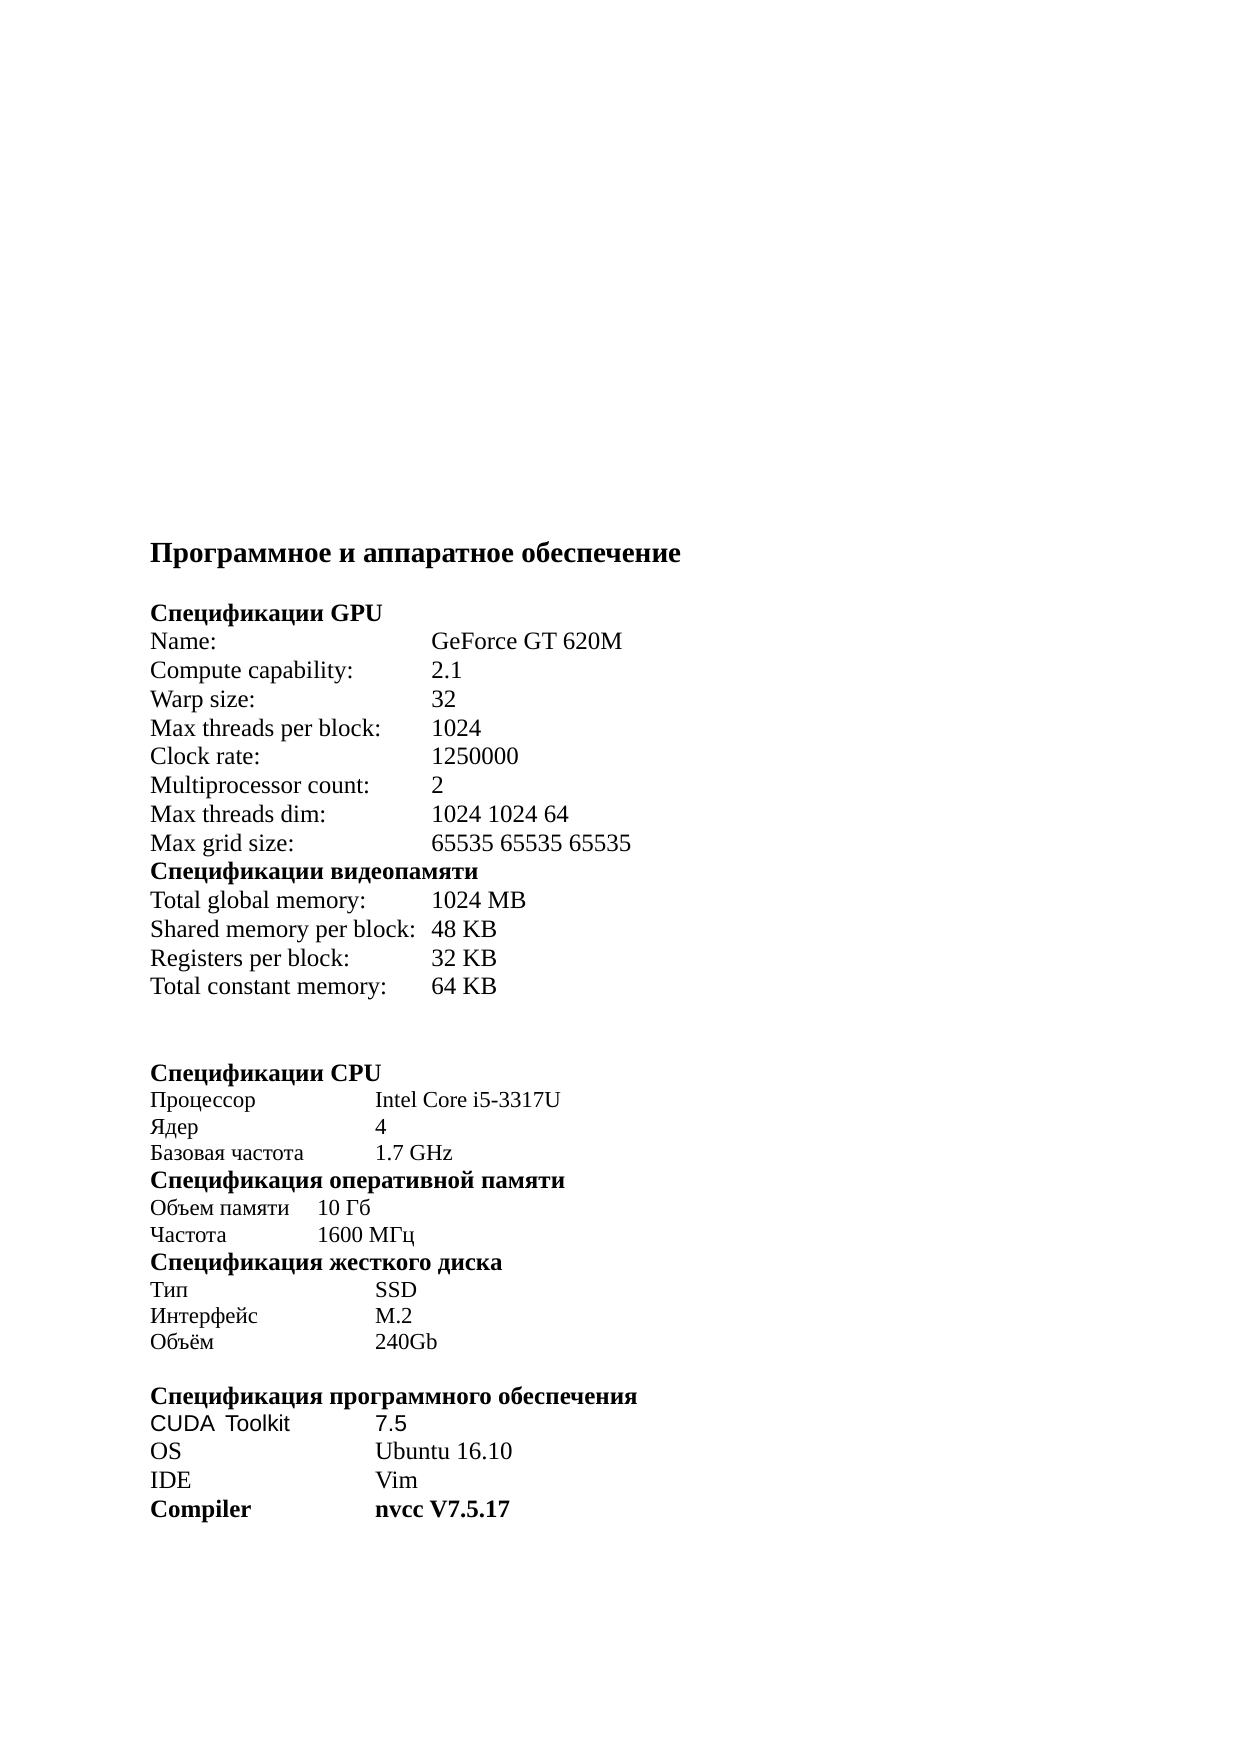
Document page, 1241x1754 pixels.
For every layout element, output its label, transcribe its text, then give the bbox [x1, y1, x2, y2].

text Спецификация программного обеспечения [150, 1381, 1090, 1410]
text Shared memory per block: 48 KB [150, 914, 1090, 943]
text CUDA Toolkit 7.5 [150, 1410, 1090, 1436]
text Интерфейс M.2 [150, 1302, 1090, 1328]
text IDE Vim [150, 1465, 1090, 1494]
text Total constant memory: 64 KB [150, 971, 1090, 1000]
text Объём 240Gb [150, 1328, 1090, 1355]
text Тип SSD [150, 1276, 1090, 1302]
text Total global memory: 1024 MB [150, 885, 1090, 914]
text Compiler nvcc V7.5.17 [150, 1494, 1090, 1553]
text Частота 1600 МГц [150, 1221, 1090, 1247]
text Спецификация оперативной памяти Объем памяти 10 Гб [150, 1166, 1090, 1221]
text Ядер 4 [150, 1113, 1090, 1139]
text Спецификации GPU [150, 598, 1090, 626]
text Name: GeForce GT 620M [150, 626, 1090, 655]
text Max threads per block: 1024 [150, 713, 1090, 741]
text Compute capability: 2.1 [150, 655, 1090, 684]
text Registers per block: 32 KB [150, 943, 1090, 971]
text OS Ubuntu 16.10 [150, 1436, 1090, 1465]
text Max grid size: 65535 65535 65535 [150, 828, 1090, 856]
text Базовая частота 1.7 GHz [150, 1139, 1090, 1166]
text Warp size: 32 [150, 684, 1090, 713]
text Спецификации СPU [150, 1058, 1090, 1086]
text Спецификации видеопамяти [150, 856, 1090, 885]
text Спецификация жесткого диска [150, 1247, 1090, 1276]
text Clock rate: 1250000 [150, 741, 1090, 770]
text Процессор Intel Core i5-3317U [150, 1086, 1090, 1113]
text Программное и аппаратное обеспечение [150, 535, 1090, 569]
text Multiprocessor count: 2 [150, 770, 1090, 799]
text Max threads dim: 1024 1024 64 [150, 799, 1090, 828]
